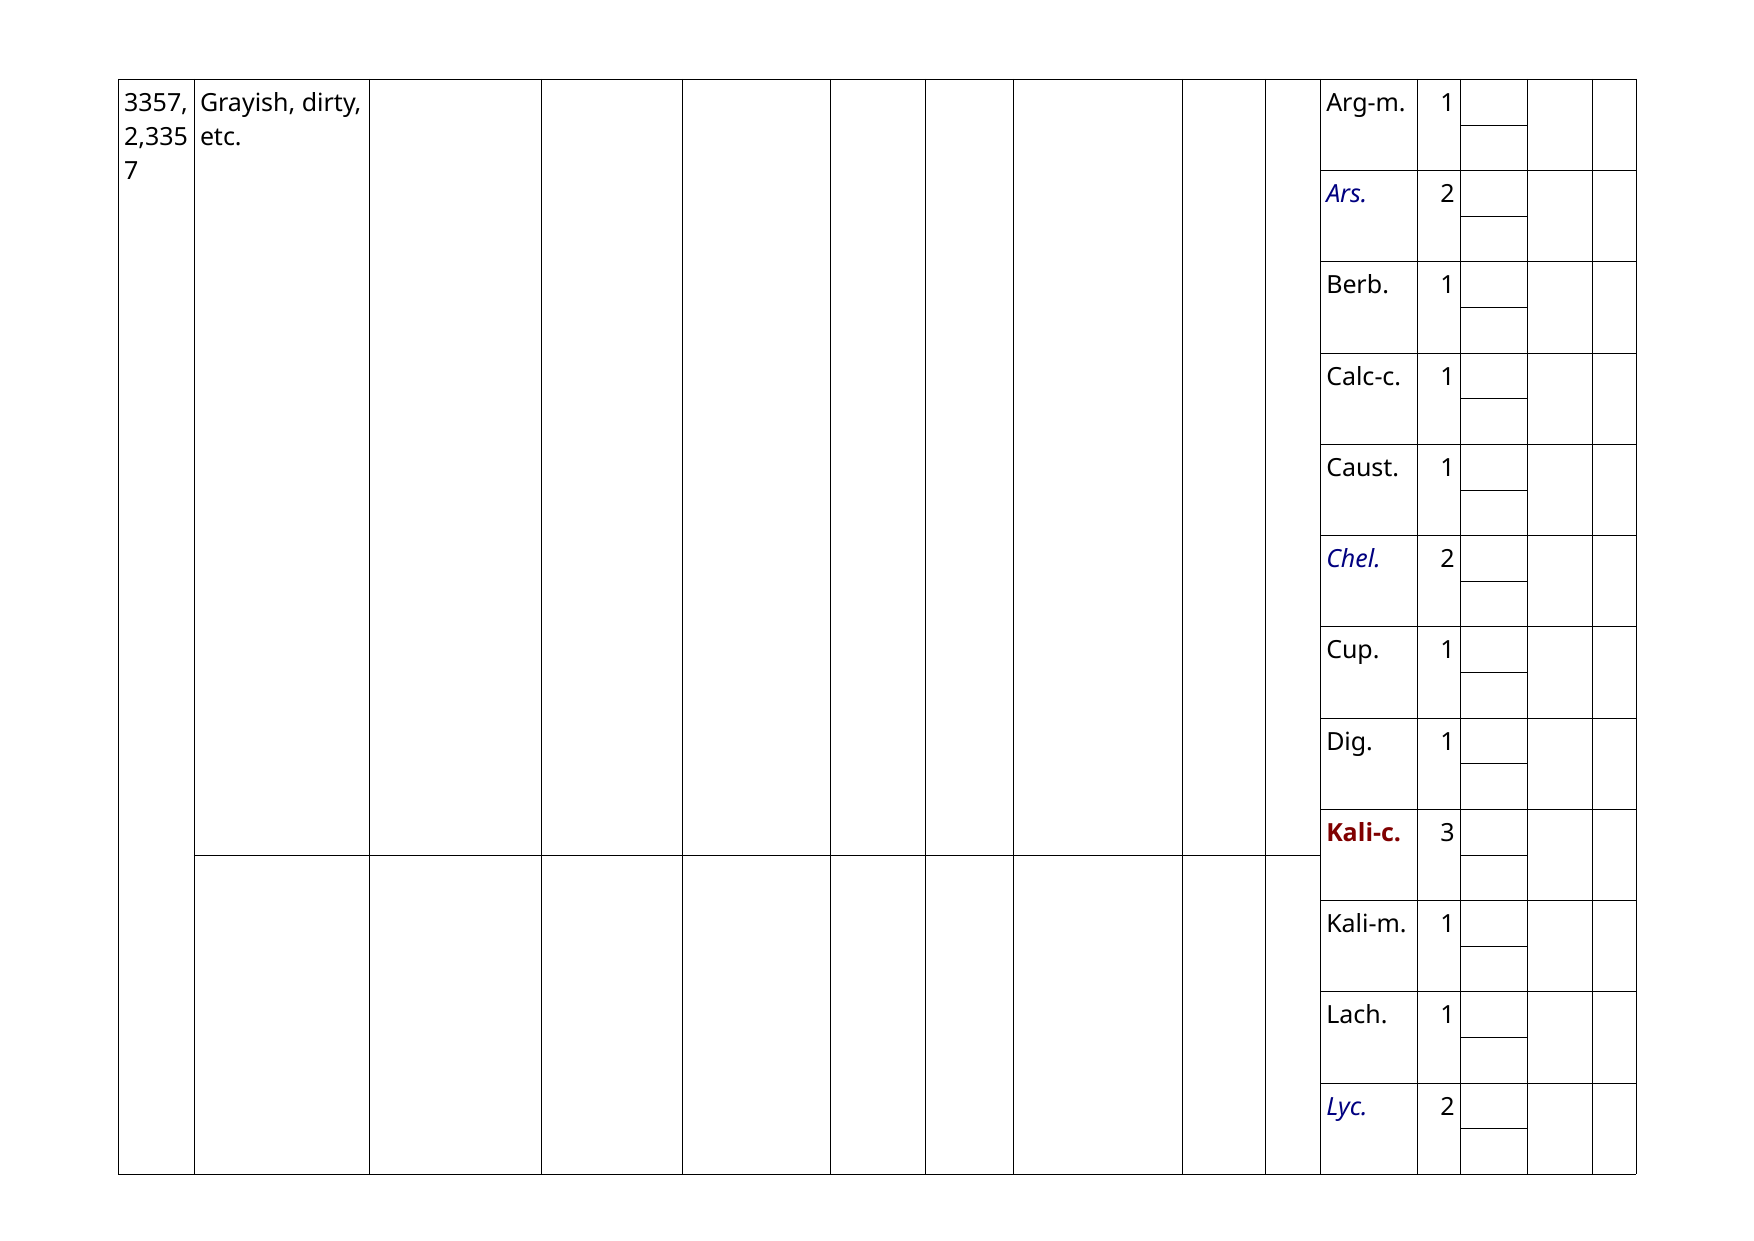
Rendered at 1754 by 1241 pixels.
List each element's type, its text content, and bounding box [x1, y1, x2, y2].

table_cell [683, 80, 830, 854]
table_cell [1528, 80, 1592, 170]
table_cell [1593, 901, 1636, 991]
table_cell [1528, 810, 1592, 900]
table_cell [1461, 810, 1527, 854]
table_cell [1528, 171, 1592, 261]
table_cell [1461, 491, 1527, 535]
table_cell 1 [1418, 445, 1460, 535]
table_cell [1593, 262, 1636, 353]
table_cell [1461, 171, 1527, 216]
table_cell [1461, 262, 1527, 307]
table_cell [1593, 171, 1636, 261]
table_cell [1461, 399, 1527, 444]
table_cell [683, 856, 830, 1174]
table_cell [1461, 673, 1527, 718]
table_cell [1461, 445, 1527, 489]
table_cell Grayish, dirty, etc. [195, 80, 369, 854]
table_cell Kali-c. [1321, 810, 1417, 900]
table_cell 2 [1418, 171, 1460, 261]
table_cell [1593, 536, 1636, 626]
table_cell 3357,2,3357 [119, 80, 194, 1174]
table_cell [1528, 627, 1592, 718]
table_cell [1528, 536, 1592, 626]
table_cell [1528, 1084, 1592, 1174]
table_cell [1461, 582, 1527, 626]
table_cell [1593, 354, 1636, 444]
table_cell 1 [1418, 80, 1460, 170]
table_cell 1 [1418, 354, 1460, 444]
table_cell [926, 856, 1013, 1174]
table_cell [195, 856, 369, 1174]
table_cell 3 [1418, 810, 1460, 900]
table_cell [831, 80, 925, 854]
table_cell 2 [1418, 536, 1460, 626]
table_cell [1593, 992, 1636, 1083]
table_cell Caust. [1321, 445, 1417, 535]
table_cell Arg-m. [1321, 80, 1417, 170]
table_cell [1266, 80, 1320, 854]
table_cell [1461, 308, 1527, 353]
table_cell Lach. [1321, 992, 1417, 1083]
table_cell [542, 856, 682, 1174]
table_cell [1461, 217, 1527, 261]
table_cell Calc-c. [1321, 354, 1417, 444]
table_cell [1528, 354, 1592, 444]
table_cell [1266, 856, 1320, 1174]
table_cell [370, 856, 541, 1174]
table_cell Dig. [1321, 719, 1417, 809]
table_cell Ars. [1321, 171, 1417, 261]
table_cell [1461, 947, 1527, 991]
table_cell [1528, 719, 1592, 809]
table_cell Cup. [1321, 627, 1417, 718]
table_cell [1461, 856, 1527, 900]
table_cell 1 [1418, 992, 1460, 1083]
table_cell 1 [1418, 719, 1460, 809]
table_cell [1461, 1084, 1527, 1128]
table_cell Berb. [1321, 262, 1417, 353]
table_cell [1461, 719, 1527, 763]
table_cell [1461, 354, 1527, 398]
table_cell [1461, 80, 1527, 124]
table_cell [1593, 627, 1636, 718]
table_cell [1528, 445, 1592, 535]
table_cell [1014, 856, 1182, 1174]
table_cell [926, 80, 1013, 854]
table_cell [1593, 719, 1636, 809]
table_cell 1 [1418, 627, 1460, 718]
table_cell [1528, 992, 1592, 1083]
table_cell [1461, 764, 1527, 809]
table_cell [1461, 992, 1527, 1037]
table_cell [1461, 126, 1527, 170]
table_cell [1528, 901, 1592, 991]
table_cell [1461, 536, 1527, 581]
table_cell [1461, 1038, 1527, 1083]
table_cell [542, 80, 682, 854]
table_cell [831, 856, 925, 1174]
table_cell [1461, 901, 1527, 946]
table_cell [1593, 80, 1636, 170]
table_cell [1593, 1084, 1636, 1174]
table_cell [1183, 856, 1265, 1174]
table_cell [1528, 262, 1592, 353]
table_cell 1 [1418, 262, 1460, 353]
table_cell [1593, 445, 1636, 535]
table_cell [1461, 1129, 1527, 1174]
table_cell 2 [1418, 1084, 1460, 1174]
table_cell Lyc. [1321, 1084, 1417, 1174]
table_cell Kali-m. [1321, 901, 1417, 991]
table_cell [1461, 627, 1527, 672]
table_cell 1 [1418, 901, 1460, 991]
table_cell [370, 80, 541, 854]
table_cell [1593, 810, 1636, 900]
table_cell Chel. [1321, 536, 1417, 626]
table_cell [1183, 80, 1265, 854]
table_cell [1014, 80, 1182, 854]
